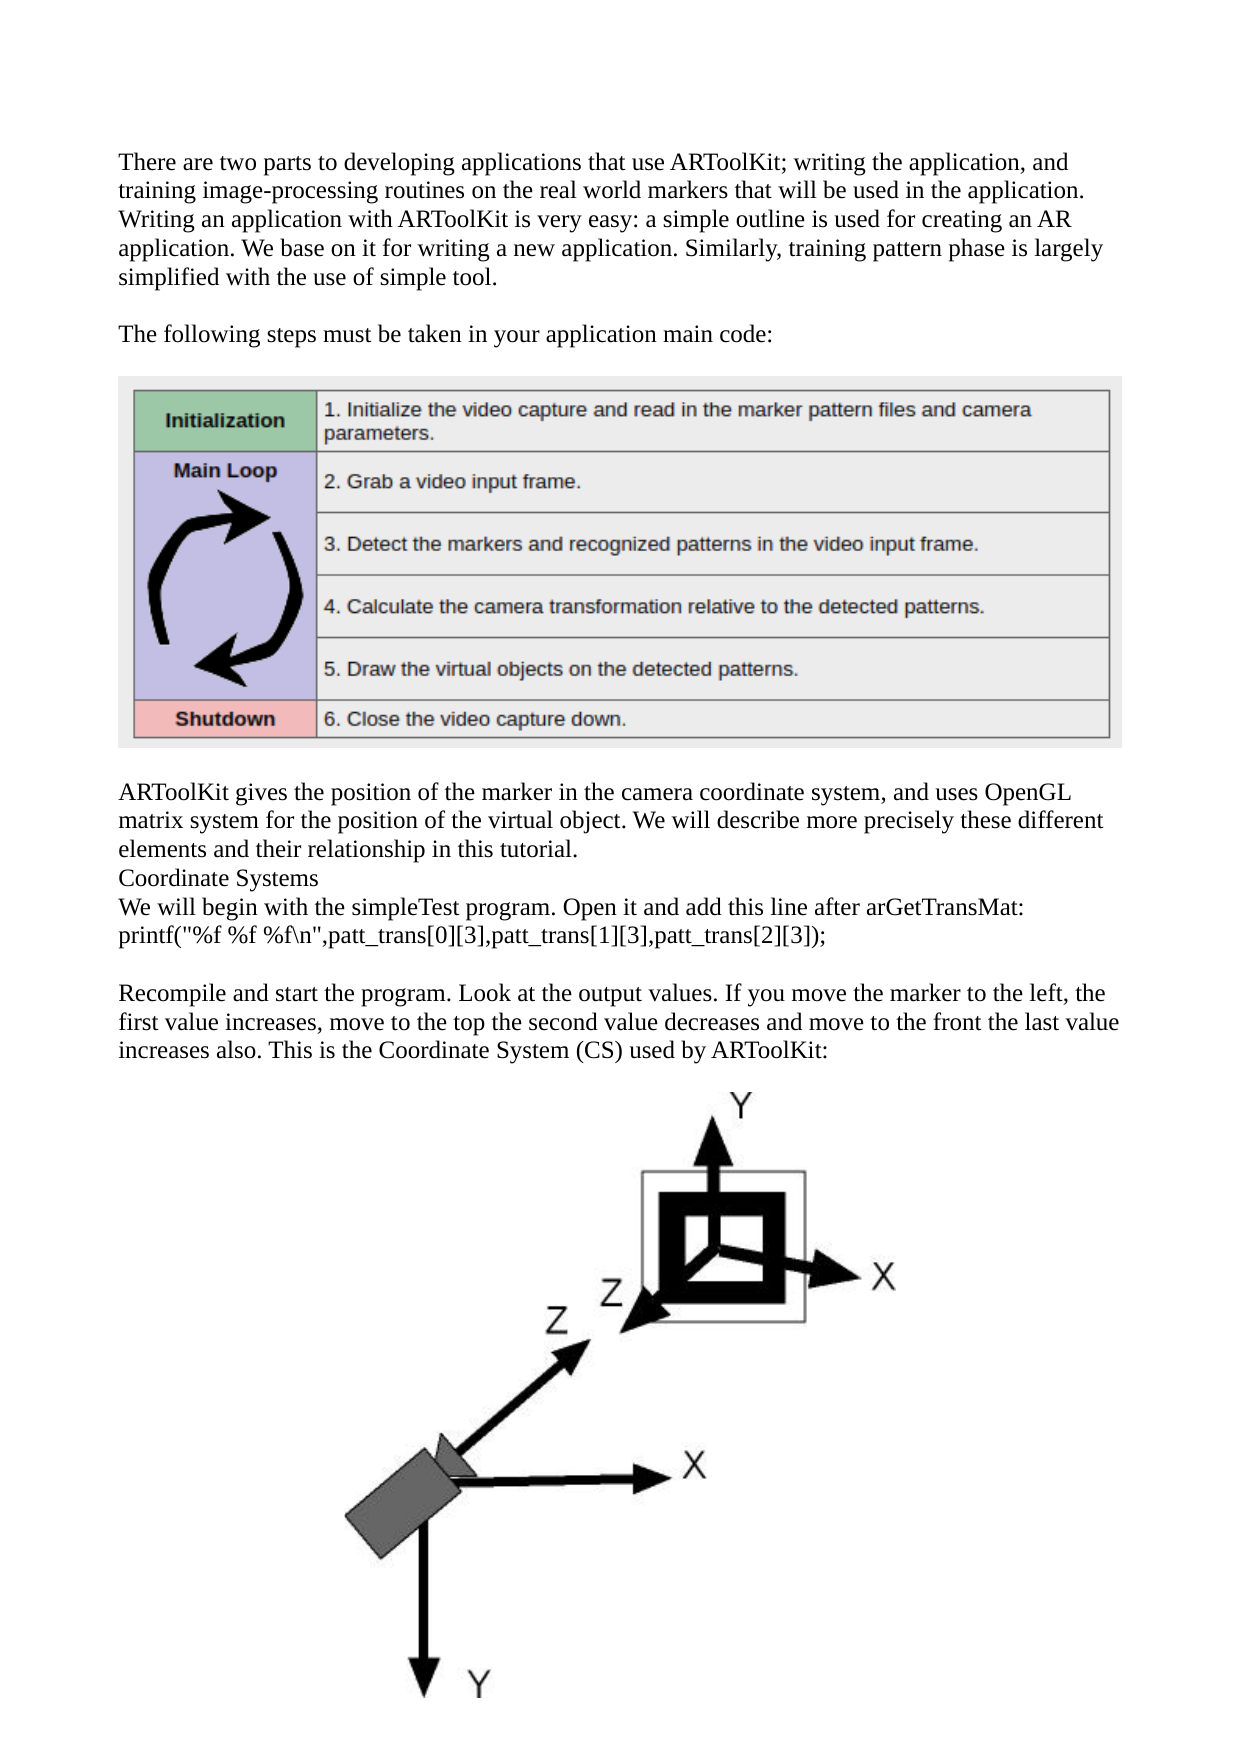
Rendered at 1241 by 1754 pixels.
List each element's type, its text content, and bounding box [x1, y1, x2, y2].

text printf("%f %f %f\n",patt_trans[0][3],patt_trans[1][3],patt_trans[2][3]); [118, 920, 1122, 949]
text We will begin with the simpleTest program. Open it and add this line after arGetTransMat: [118, 892, 1122, 920]
text The following steps must be taken in your application main code: [118, 319, 1122, 376]
text Coordinate Systems [118, 863, 1122, 892]
picture [118, 376, 1123, 748]
text ARToolKit gives the position of the marker in the camera coordinate system, and uses OpenGL matrix system for the position of the virtual object. We will describe more precisely these different elements and their relationship in this tutorial. [118, 748, 1122, 863]
text Recompile and start the program. Look at the output values. If you move the marker to the left, the first value increases, move to the top the second value decreases and move to the front the last value increases also. This is the Coordinate System (CS) used by ARToolKit: [118, 978, 1122, 1064]
picture [344, 1092, 896, 1698]
text There are two parts to developing applications that use ARToolKit; writing the application, and training image-processing routines on the real world markers that will be used in the application. [118, 147, 1122, 204]
text Writing an application with ARToolKit is very easy: a simple outline is used for creating an AR application. We base on it for writing a new application. Similarly, training pattern phase is largely simplified with the use of simple tool. [118, 204, 1122, 291]
